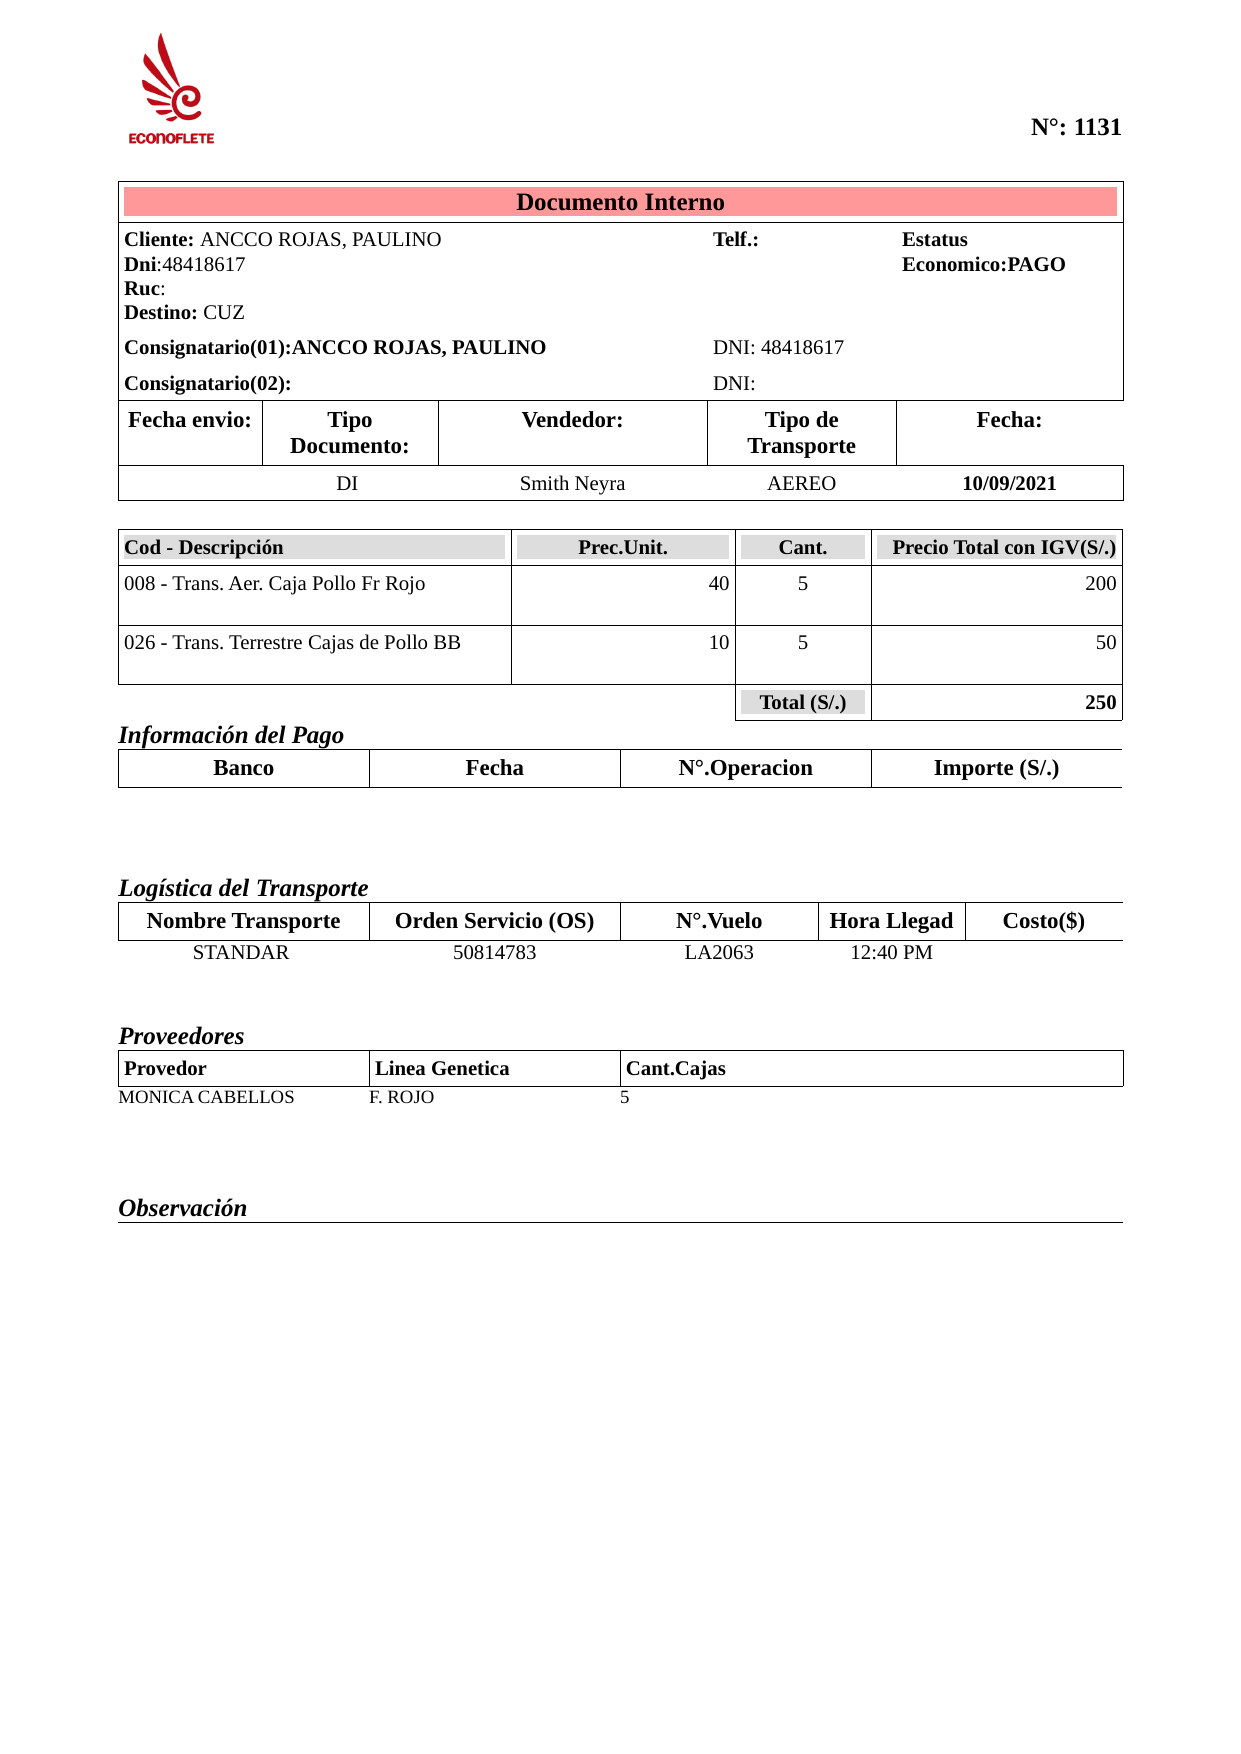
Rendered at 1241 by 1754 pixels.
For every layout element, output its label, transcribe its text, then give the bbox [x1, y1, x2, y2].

table_cell [369, 1150, 620, 1172]
table_cell [620, 993, 818, 1021]
table_cell Tipo de Transporte [708, 401, 896, 465]
table_cell 5 [736, 566, 871, 624]
table_header Fecha [370, 750, 620, 787]
table_cell 10/09/2021 [896, 466, 1123, 500]
table_cell STANDAR [118, 941, 369, 964]
table_cell [369, 993, 620, 1021]
table_header N°.Operacion [621, 750, 871, 787]
table_header Prec.Unit. [512, 530, 735, 565]
table_header Nombre Transporte [119, 903, 369, 939]
table_cell 10 [512, 626, 735, 684]
table_cell MONICA CABELLOS [118, 1087, 369, 1107]
table_cell [369, 1107, 620, 1129]
table_cell Vendedor: [439, 401, 707, 465]
table_cell [369, 844, 620, 873]
table_cell 250 [872, 685, 1122, 720]
table_header Banco [119, 750, 369, 787]
table_cell DNI: [707, 365, 1123, 400]
table_cell [620, 1129, 1123, 1150]
table_cell [620, 788, 871, 815]
table_cell [620, 815, 871, 844]
table_cell [511, 685, 735, 720]
table_cell Fecha: [897, 401, 1123, 465]
table_cell [369, 1129, 620, 1150]
table_cell [119, 466, 262, 500]
table_header Orden Servicio (OS) [370, 903, 620, 939]
text Observación [118, 1193, 1122, 1222]
table_cell Tipo Documento: [263, 401, 438, 465]
table_cell [871, 815, 1122, 844]
table_cell [965, 993, 1123, 1021]
table_header N°.Vuelo [621, 903, 818, 939]
table_header [118, 1223, 1123, 1246]
table_header Linea Genetica [370, 1051, 620, 1086]
table_cell 026 - Trans. Terrestre Cajas de Pollo BB [119, 626, 511, 684]
table_cell LA2063 [620, 941, 818, 964]
table_cell 5 [736, 626, 871, 684]
table_cell 50814783 [369, 941, 620, 964]
table_cell [818, 964, 965, 992]
table_cell Fecha envio: [119, 401, 262, 465]
table_cell Consignatario(02): [119, 365, 707, 400]
table_cell [818, 993, 965, 1021]
table_cell [118, 1150, 369, 1172]
table_cell 50 [872, 626, 1122, 684]
table_cell AEREO [707, 466, 896, 500]
table_cell [965, 941, 1123, 964]
table_cell [118, 1107, 369, 1129]
table_cell 12:40 PM [818, 941, 965, 964]
text Proveedores [118, 1021, 1122, 1050]
table_cell [620, 844, 871, 873]
table_cell [620, 1107, 1123, 1129]
table_cell [620, 1150, 1123, 1172]
table_cell 40 [512, 566, 735, 624]
table_cell [369, 788, 620, 815]
table_cell Smith Neyra [438, 466, 707, 500]
table_header Documento Interno [119, 182, 1123, 222]
table_header Cod - Descripción [119, 530, 511, 565]
table_cell [965, 964, 1123, 992]
table_header Cant.Cajas [621, 1051, 1123, 1086]
table_header Provedor [119, 1051, 369, 1086]
table_cell [118, 685, 511, 720]
table_cell [118, 788, 369, 815]
text Información del Pago [118, 720, 1122, 749]
table_header Cant. [736, 530, 871, 565]
table_cell Estatus Economico:PAGO [896, 223, 1123, 329]
table_cell [118, 1172, 369, 1193]
table_cell [118, 844, 369, 873]
table_header Costo($) [966, 903, 1123, 939]
table_cell [369, 1172, 620, 1193]
table_cell 5 [620, 1087, 1123, 1107]
table_cell [118, 815, 369, 844]
table_header Precio Total con IGV(S/.) [872, 530, 1122, 565]
table_cell DI [262, 466, 438, 500]
table_cell [118, 1129, 369, 1150]
table_cell DNI: 48418617 [707, 329, 1123, 365]
table_cell 200 [872, 566, 1122, 624]
table_cell [369, 964, 620, 992]
table_cell 008 - Trans. Aer. Caja Pollo Fr Rojo [119, 566, 511, 624]
table_cell Consignatario(01):ANCCO ROJAS, PAULINO [119, 329, 707, 365]
table_cell F. ROJO [369, 1087, 620, 1107]
table_cell [871, 844, 1122, 873]
table_cell [620, 964, 818, 992]
picture [118, 32, 225, 144]
table_cell [118, 993, 369, 1021]
table_header Hora Llegad [819, 903, 965, 939]
table_cell Telf.: [707, 223, 896, 329]
table_cell [369, 815, 620, 844]
table_cell Total (S/.) [736, 685, 871, 720]
table_cell [118, 964, 369, 992]
table_header Importe (S/.) [872, 750, 1122, 787]
table_cell [871, 788, 1122, 815]
table_cell [620, 1172, 1123, 1193]
table_cell Cliente: ANCCO ROJAS, PAULINO Dni:48418617 Ruc: Destino: CUZ [119, 223, 707, 329]
text Logística del Transporte [118, 873, 1122, 902]
